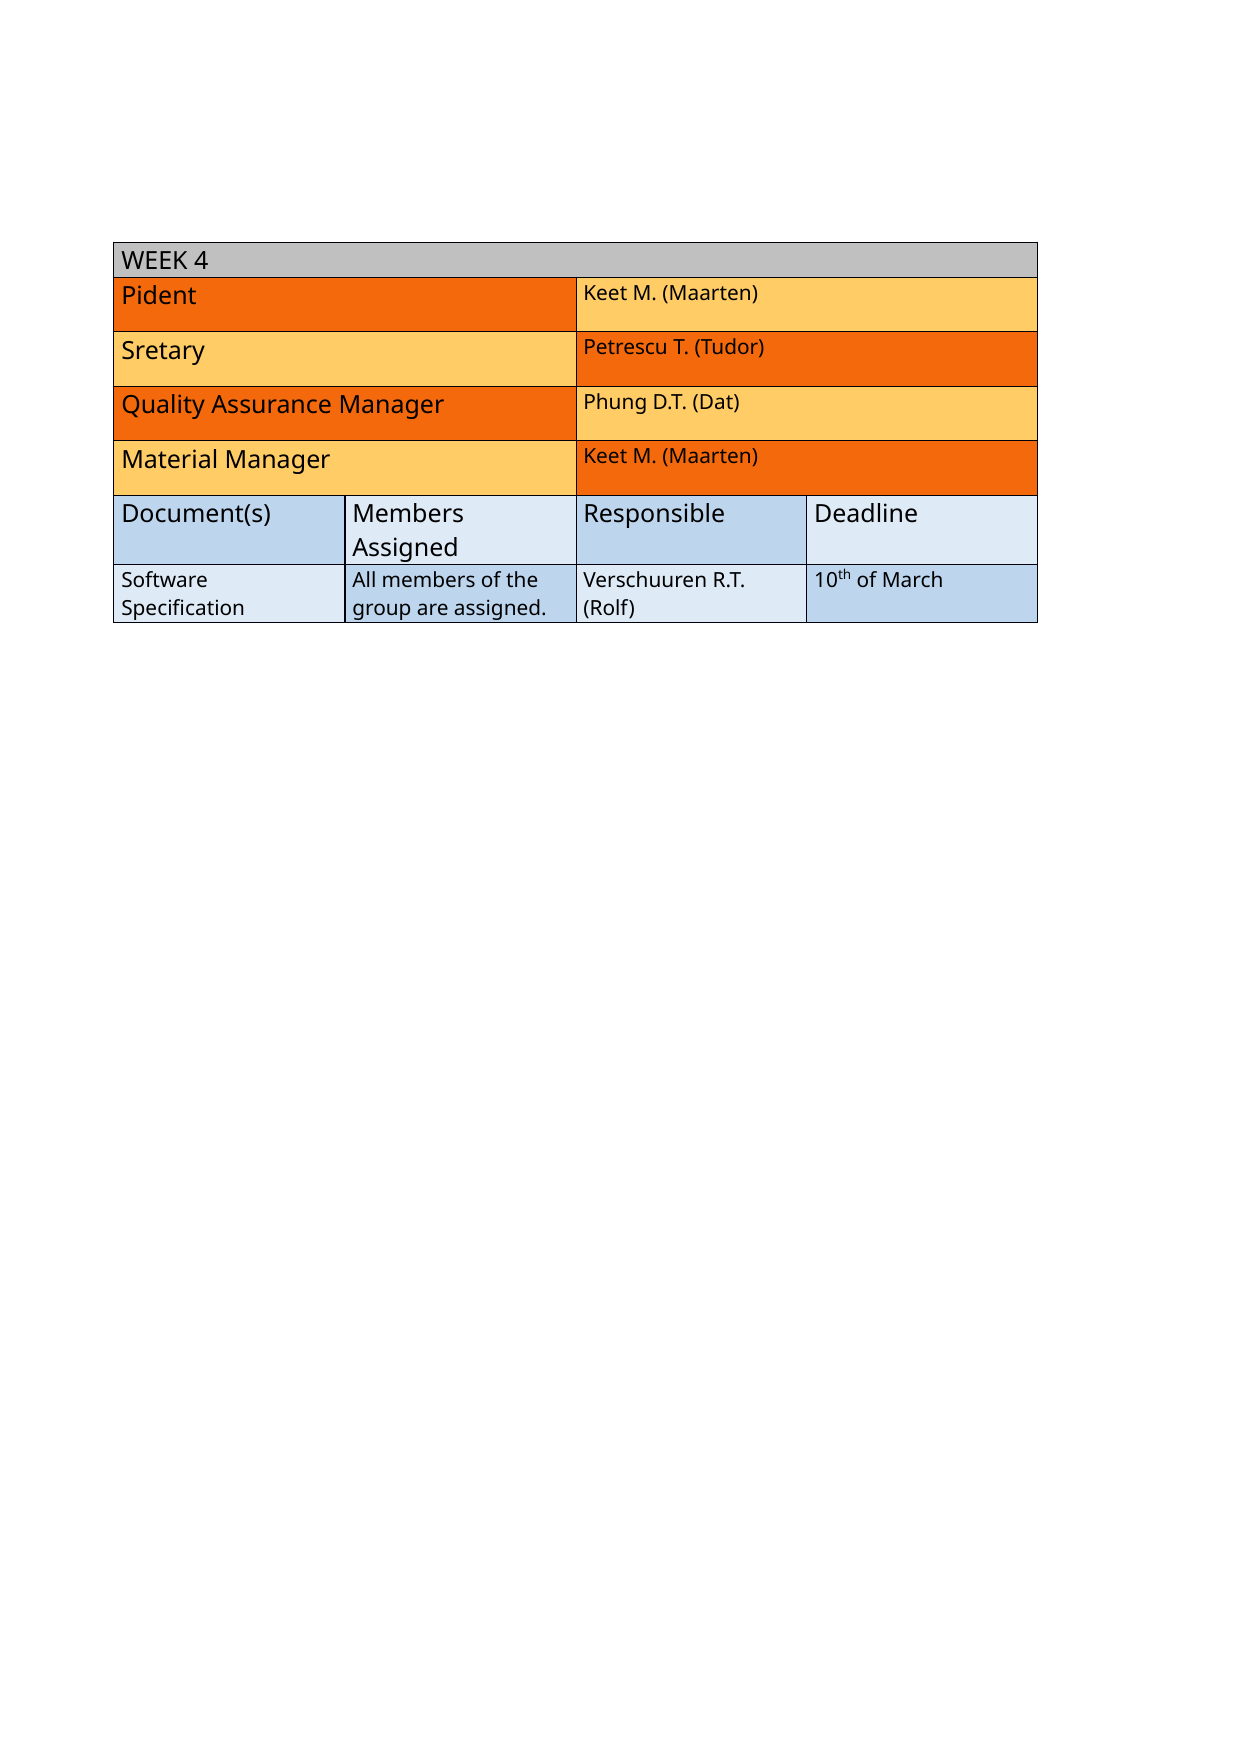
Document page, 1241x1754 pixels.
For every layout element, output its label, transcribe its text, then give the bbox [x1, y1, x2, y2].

table_cell All members of the group are assigned. [346, 565, 576, 622]
table_cell Members Assigned [346, 496, 576, 564]
table_cell Verschuuren R.T. (Rolf) [577, 565, 806, 622]
table_header WEEK 4 [114, 243, 1037, 277]
table_cell Deadline [807, 496, 1037, 564]
table_cell Responsible [577, 496, 806, 564]
table_cell Keet M. (Maarten) [577, 441, 1037, 495]
table_cell Keet M. (Maarten) [577, 278, 1037, 331]
table_cell Document(s) [114, 496, 344, 564]
table_cell Pident [114, 278, 576, 331]
table_cell Phung D.T. (Dat) [577, 387, 1037, 440]
table_cell Sretary [114, 332, 576, 386]
table_cell Software Specification [114, 565, 344, 622]
table_cell Petrescu T. (Tudor) [577, 332, 1037, 386]
table_cell Quality Assurance Manager [114, 387, 576, 440]
table_cell 10th of March [807, 565, 1037, 622]
table_cell Material Manager [114, 441, 576, 495]
